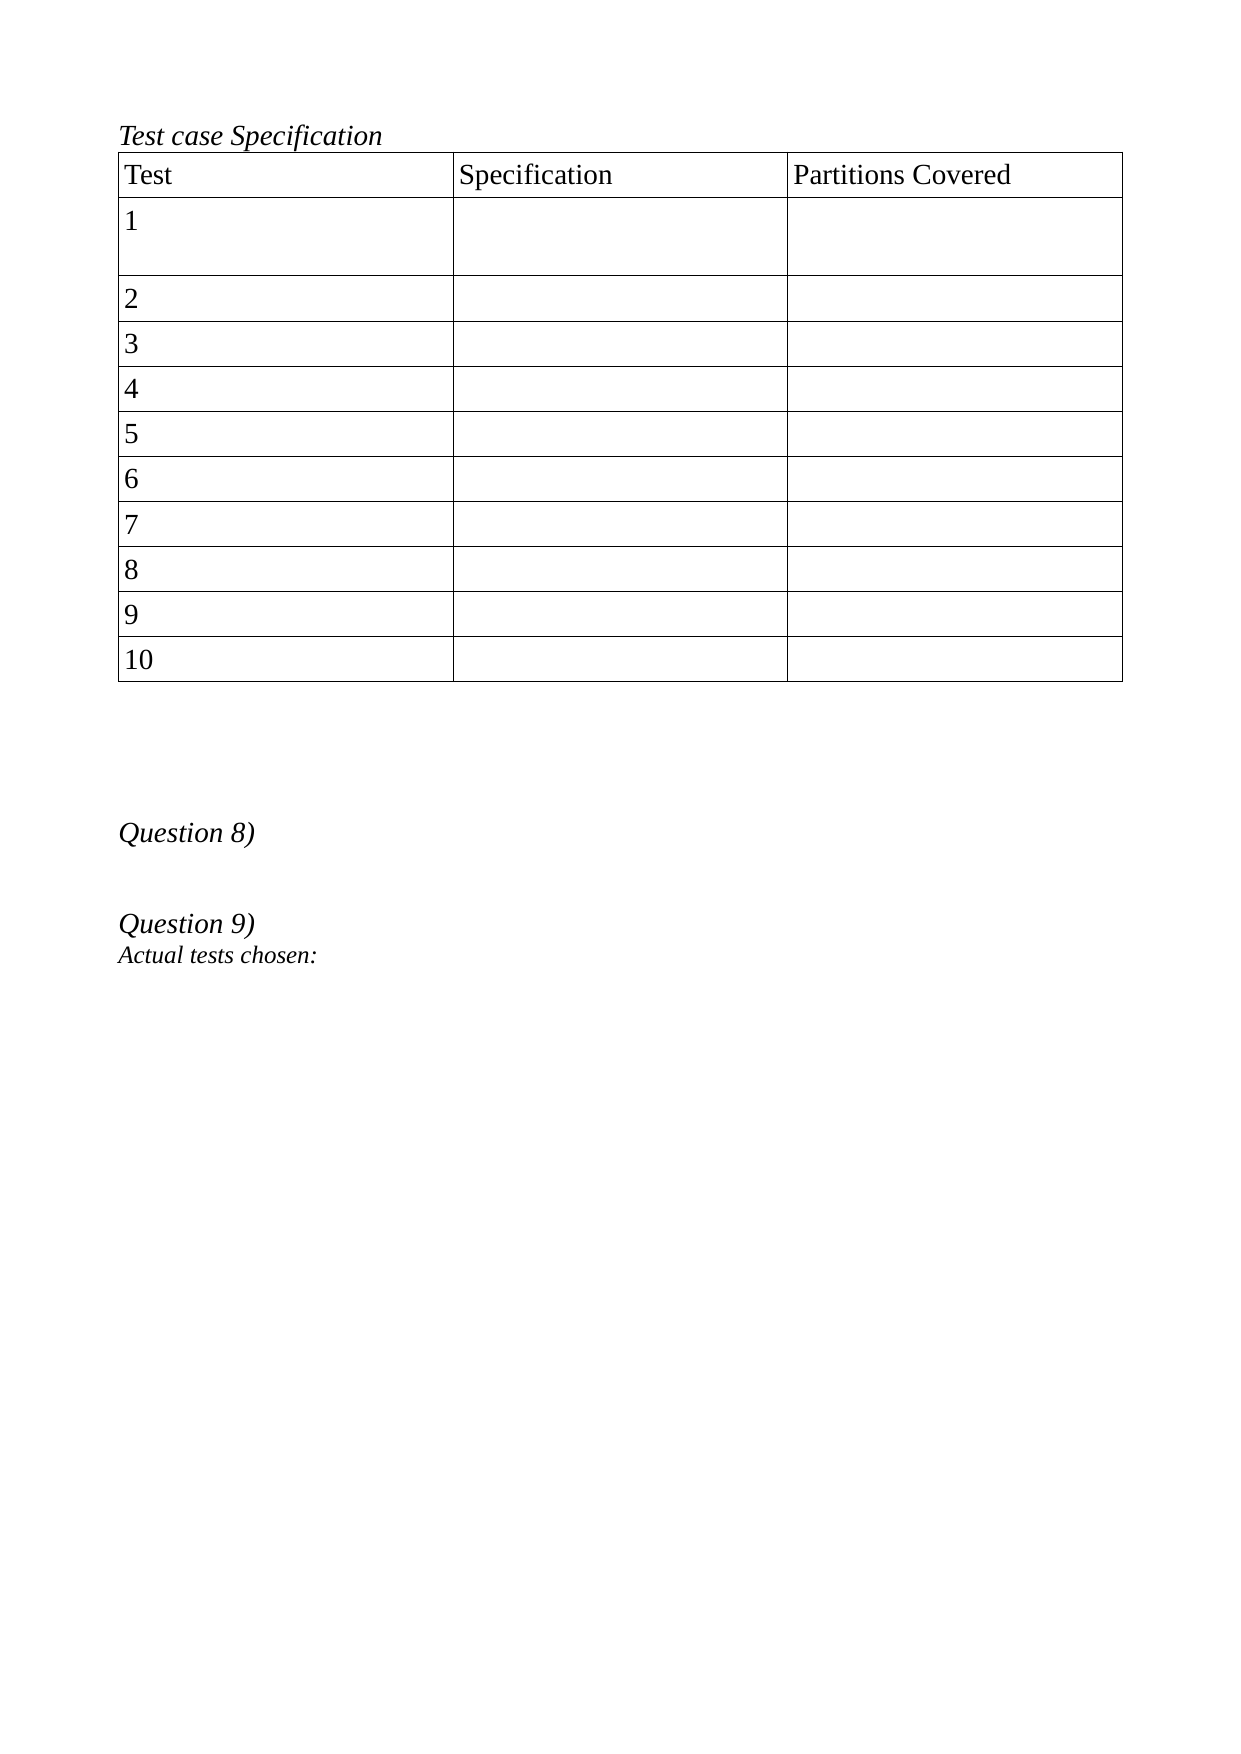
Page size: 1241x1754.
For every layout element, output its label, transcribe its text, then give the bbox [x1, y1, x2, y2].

table_cell [454, 502, 787, 546]
table_cell [454, 637, 787, 681]
table_cell 9 [119, 592, 453, 636]
table_header Partitions Covered [788, 153, 1122, 197]
text Question 8) [118, 816, 1122, 849]
table_cell [454, 322, 787, 366]
table_cell 10 [119, 637, 453, 681]
text Question 9) [118, 907, 1122, 940]
table_header Test [119, 153, 453, 197]
table_cell [788, 637, 1122, 681]
table_cell [454, 412, 787, 456]
table_cell [788, 198, 1122, 275]
table_cell 6 [119, 457, 453, 501]
table_cell [788, 367, 1122, 411]
table_cell 4 [119, 367, 453, 411]
table_cell [788, 322, 1122, 366]
table_cell 8 [119, 547, 453, 591]
table_cell 5 [119, 412, 453, 456]
table_cell 1 [119, 198, 453, 275]
table_cell 2 [119, 276, 453, 321]
table_cell [454, 457, 787, 501]
table_cell [788, 547, 1122, 591]
table_cell [788, 412, 1122, 456]
text Actual tests chosen: [118, 940, 1122, 969]
table_cell [788, 457, 1122, 501]
table_cell 7 [119, 502, 453, 546]
table_cell [454, 367, 787, 411]
table_header Specification [454, 153, 787, 197]
table_cell [454, 547, 787, 591]
table_cell [788, 502, 1122, 546]
table_cell [454, 276, 787, 321]
table_cell [454, 198, 787, 275]
table_cell [788, 592, 1122, 636]
table_cell [454, 592, 787, 636]
table_cell 3 [119, 322, 453, 366]
table_cell [788, 276, 1122, 321]
text Test case Specification [118, 118, 1122, 152]
